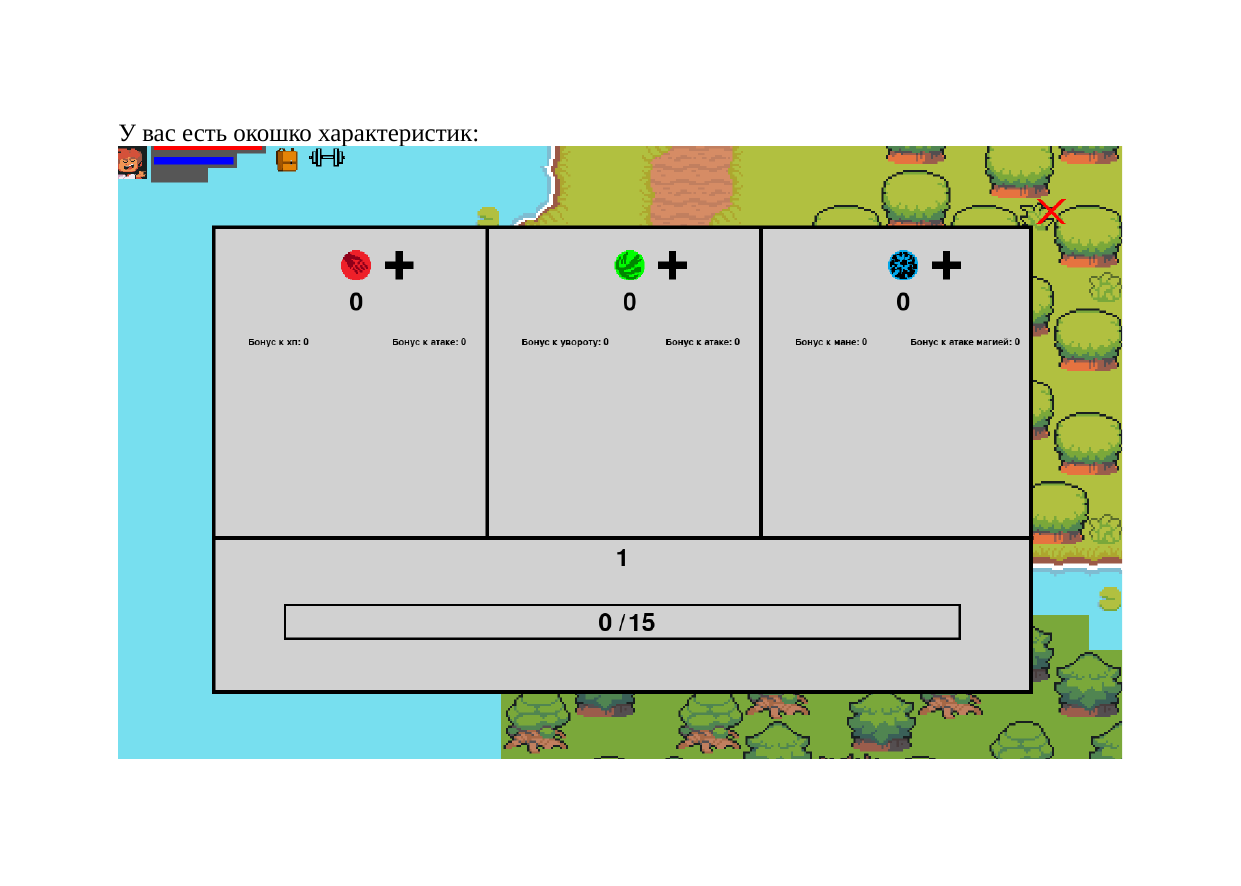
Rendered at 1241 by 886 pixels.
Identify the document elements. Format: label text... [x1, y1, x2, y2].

text У вас есть окошко характеристик: [118, 118, 1122, 146]
picture [118, 146, 1123, 759]
